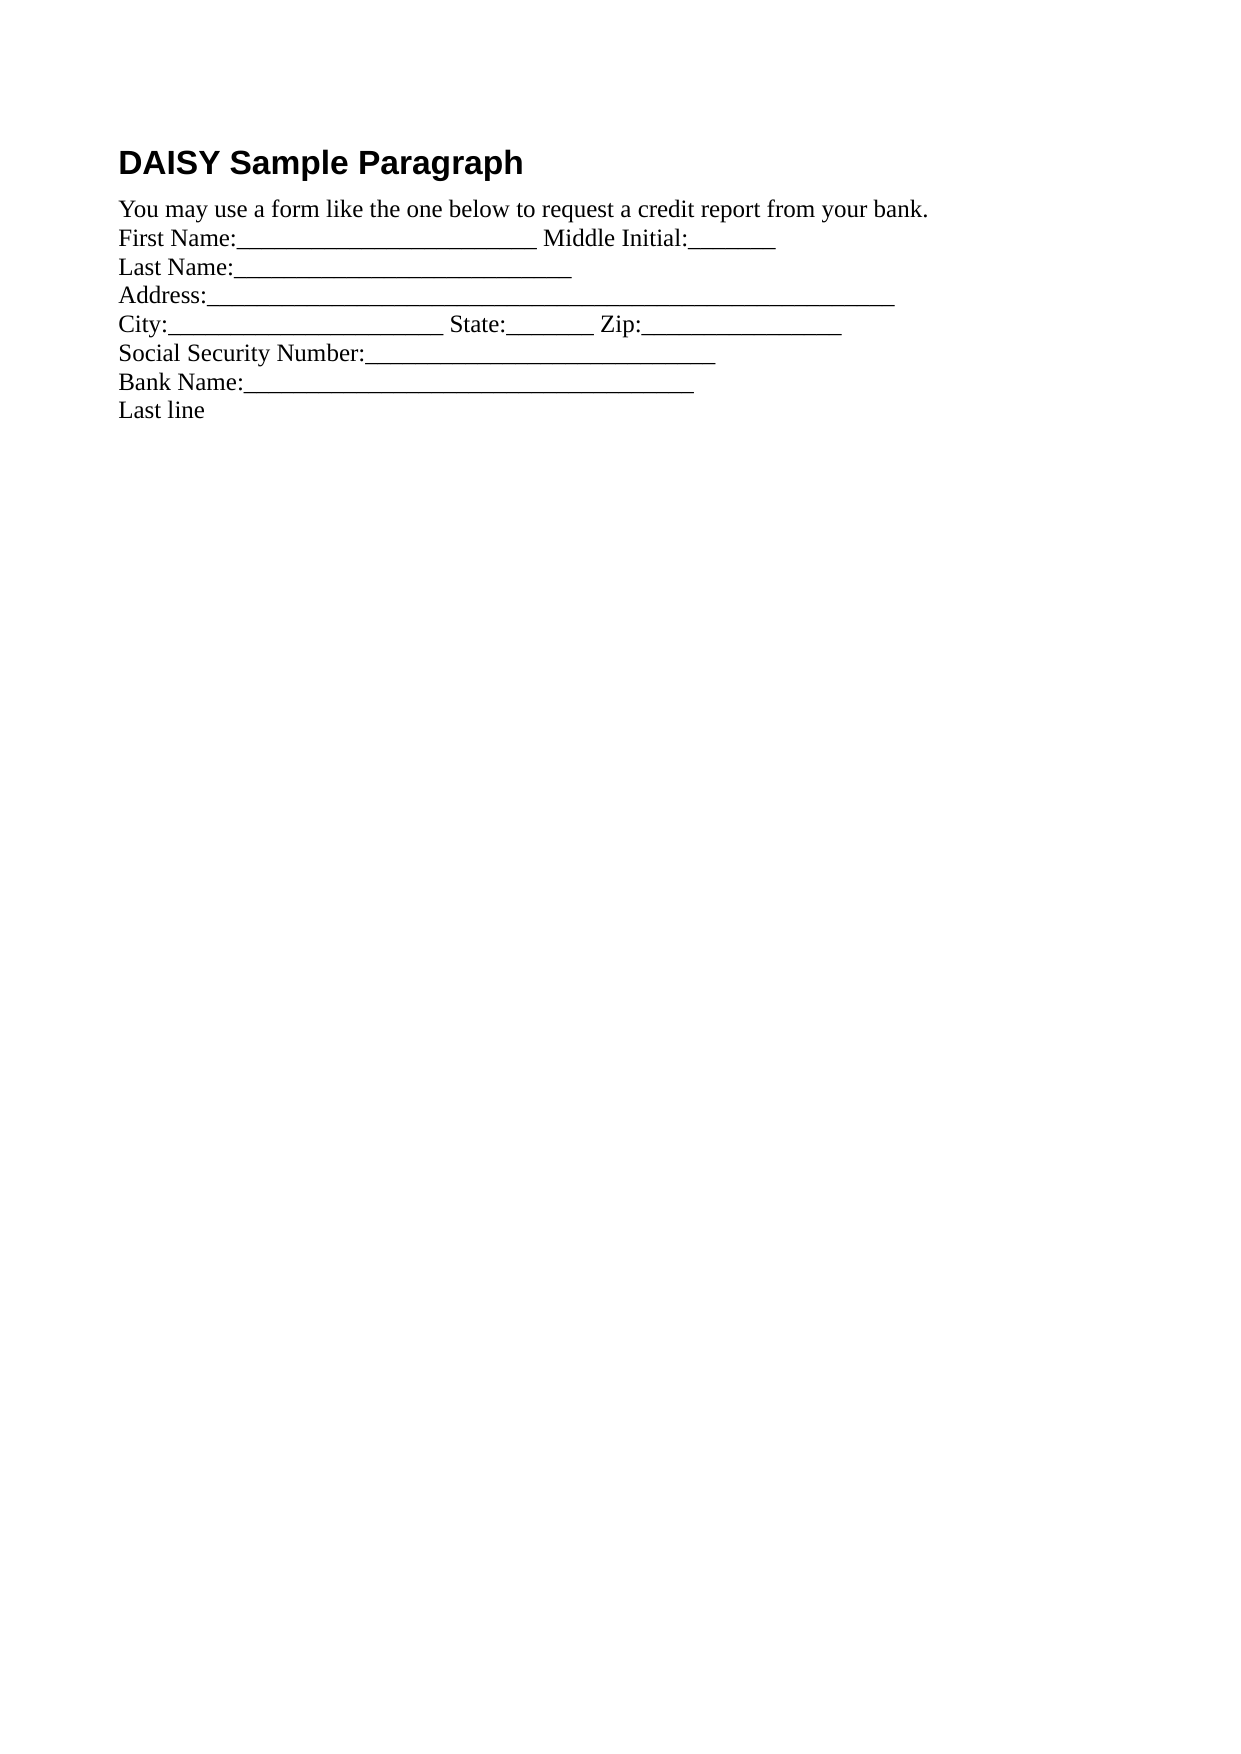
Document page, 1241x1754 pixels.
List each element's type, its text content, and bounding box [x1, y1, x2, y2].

text Social Security Number:____________________________ [118, 338, 1122, 367]
text Bank Name:____________________________________ [118, 367, 1122, 396]
text Last Name:___________________________ [118, 252, 1122, 281]
text Last line [118, 396, 1122, 424]
subtitle DAISY Sample Paragraph [118, 143, 1122, 182]
text You may use a form like the one below to request a credit report from your bank. [118, 194, 1122, 223]
text First Name:________________________ Middle Initial:_______ [118, 223, 1122, 252]
text Address:_______________________________________________________ [118, 281, 1122, 309]
text City:______________________ State:_______ Zip:________________ [118, 309, 1122, 338]
